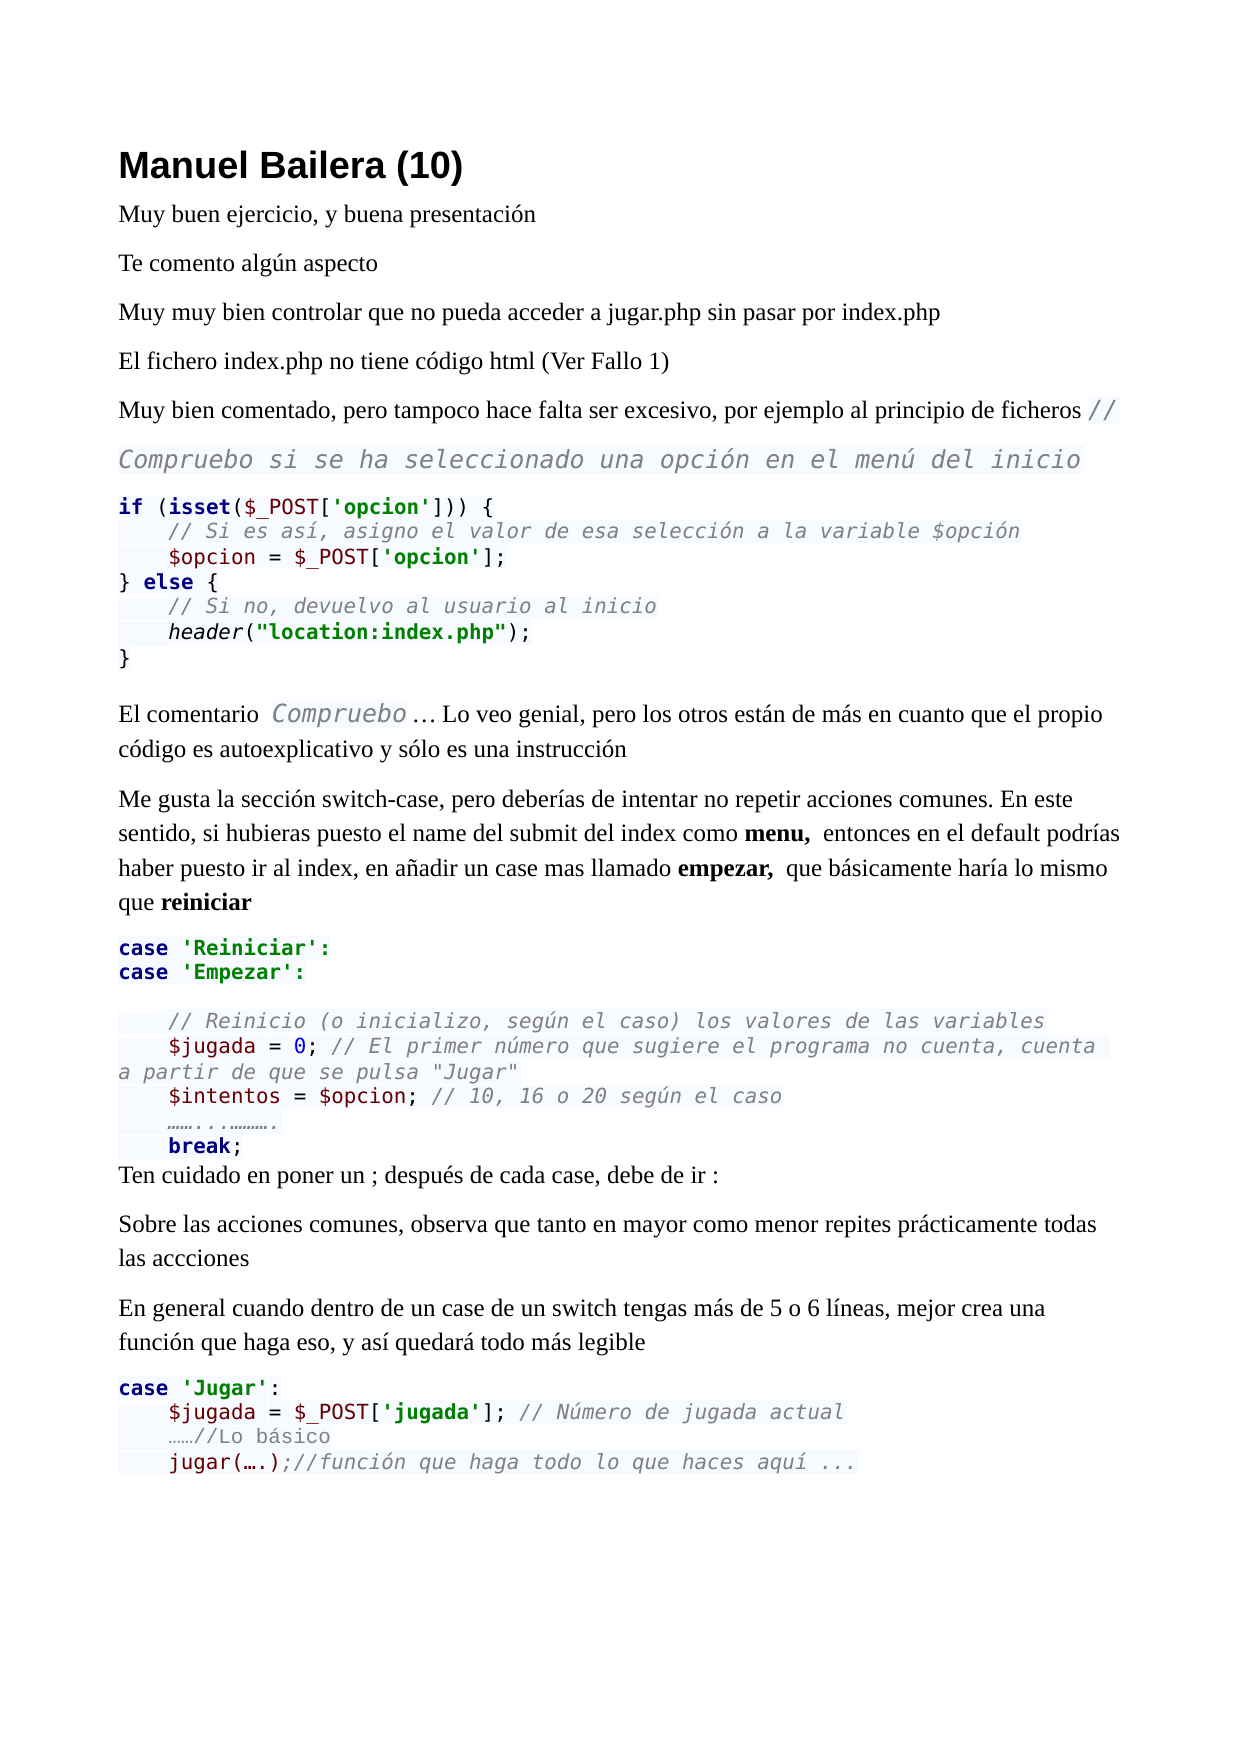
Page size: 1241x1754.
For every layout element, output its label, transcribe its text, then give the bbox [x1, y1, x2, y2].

subtitle Manuel Bailera (10) [118, 143, 1122, 187]
text case 'Jugar': [118, 1376, 1122, 1400]
text break; [118, 1134, 1122, 1160]
text Muy muy bien controlar que no pueda acceder a jugar.php sin pasar por index.php [118, 297, 1122, 326]
text $jugada = $_POST['jugada']; // Número de jugada actual [118, 1400, 1122, 1426]
text if (isset($_POST['opcion'])) { [118, 495, 1122, 519]
text Sobre las acciones comunes, observa que tanto en mayor como menor repites prácticamente todas las accciones [118, 1209, 1122, 1272]
text $jugada = 0; // El primer número que sugiere el programa no cuenta, cuenta a partir de que se pulsa "Jugar" [118, 1034, 1122, 1084]
text } [118, 646, 1122, 670]
text case 'Empezar': [118, 960, 1122, 985]
text } else { [118, 570, 1122, 594]
text ……//Lo básico [118, 1426, 1122, 1450]
text El fichero index.php no tiene código html (Ver Fallo 1) [118, 346, 1122, 375]
text Te comento algún aspecto [118, 248, 1122, 277]
text // Si es así, asigno el valor de esa selección a la variable $opción [118, 519, 1122, 545]
text Muy bien comentado, pero tampoco hace falta ser excesivo, por ejemplo al principio de ficheros // [118, 396, 1122, 425]
text case 'Reiniciar': [118, 936, 1122, 960]
text Compruebo si se ha seleccionado una opción en el menú del inicio [118, 445, 1122, 474]
text // Si no, devuelvo al usuario al inicio [118, 594, 1122, 620]
text Ten cuidado en poner un ; después de cada case, debe de ir : [118, 1160, 1122, 1189]
text $opcion = $_POST['opcion']; [118, 545, 1122, 570]
text En general cuando dentro de un case de un switch tengas más de 5 o 6 líneas, mejor crea una función que haga eso, y así quedará todo más legible [118, 1293, 1122, 1356]
text header("location:index.php"); [118, 620, 1122, 646]
text // Reinicio (o inicializo, según el caso) los valores de las variables [118, 1009, 1122, 1034]
text El comentario Compruebo … Lo veo genial, pero los otros están de más en cuanto que el propio código es autoexplicativo y sólo es una instrucción [118, 699, 1122, 763]
text jugar(….);//función que haga todo lo que haces aquí ... [118, 1450, 1122, 1475]
text $intentos = $opcion; // 10, 16 o 20 según el caso [118, 1084, 1122, 1110]
text ……...………. [118, 1110, 1122, 1134]
text Me gusta la sección switch-case, pero deberías de intentar no repetir acciones comunes. En este sentido, si hubieras puesto el name del submit del index como menu, entonces en el default podrías haber puesto ir al index, en añadir un case mas llamado empezar, que básicamente haría lo mismo que reiniciar [118, 784, 1122, 916]
text Muy buen ejercicio, y buena presentación [118, 199, 1122, 228]
